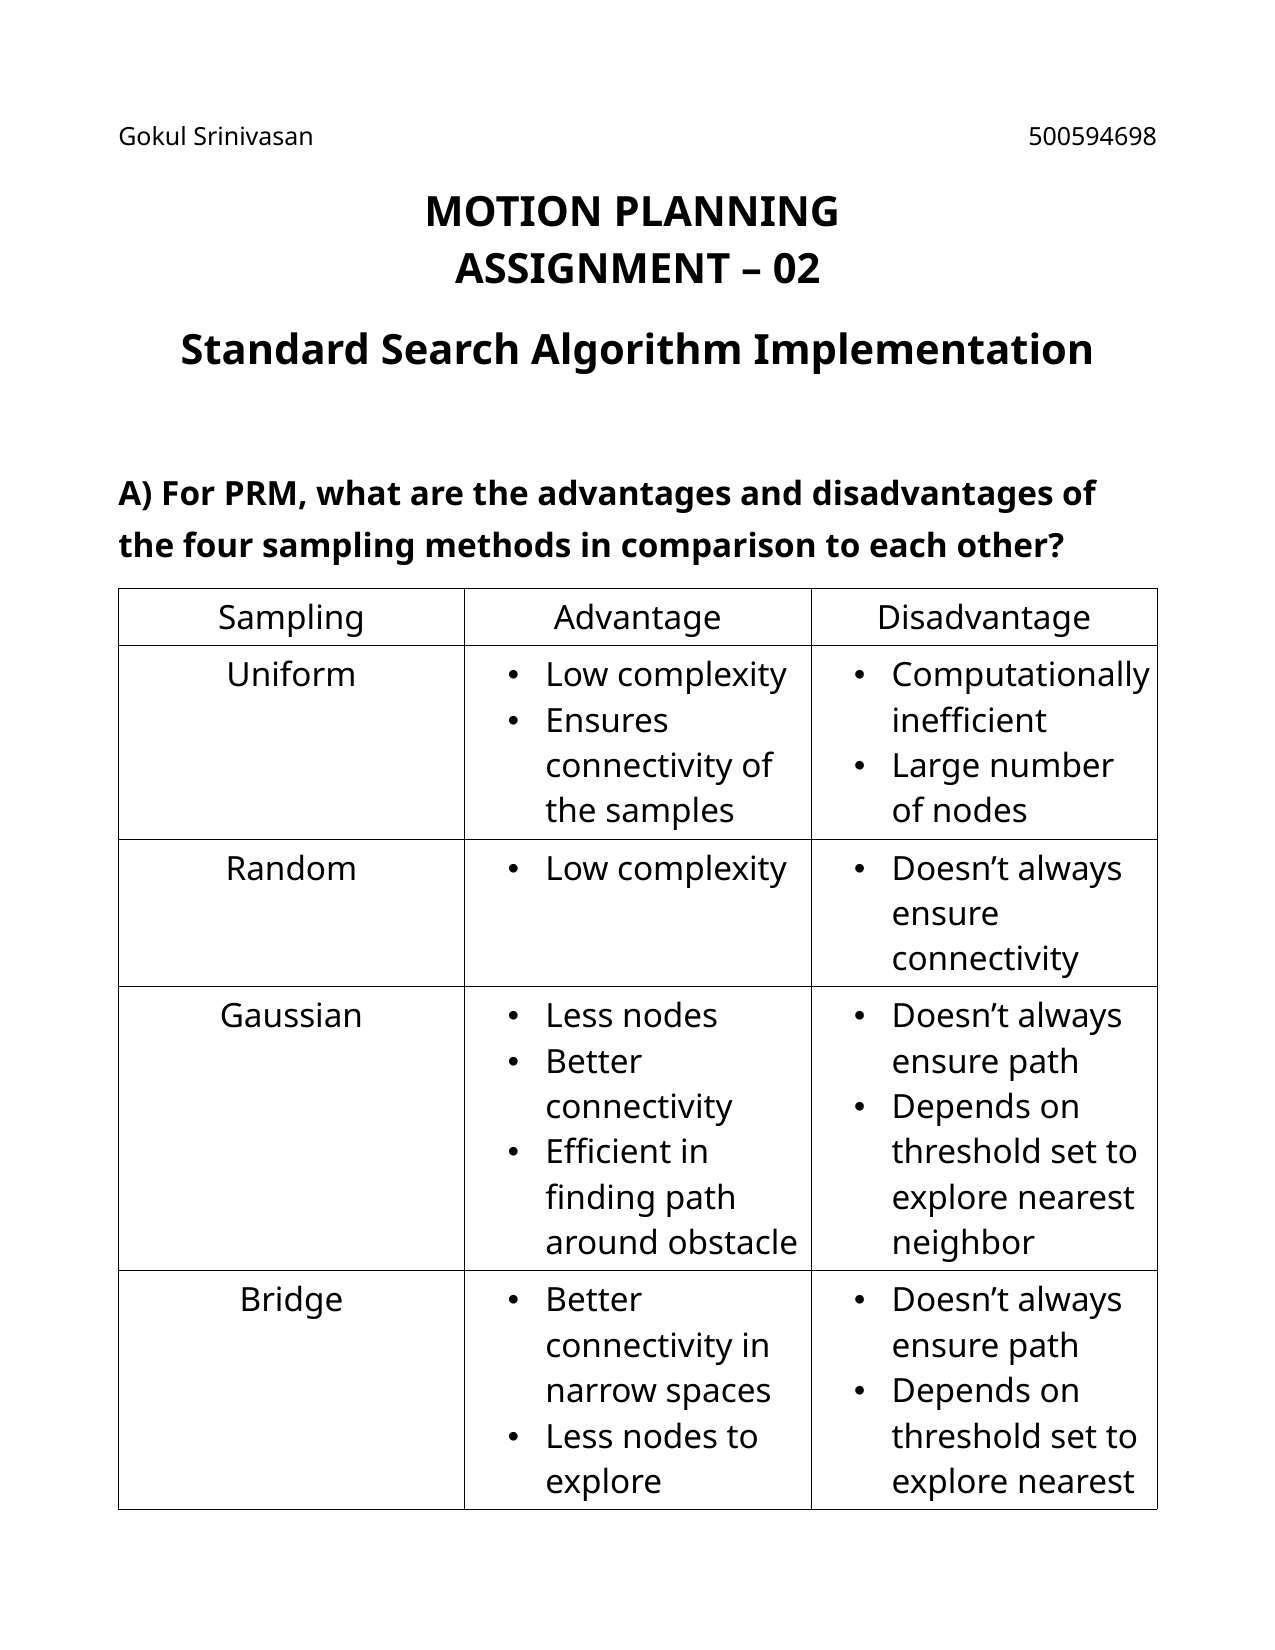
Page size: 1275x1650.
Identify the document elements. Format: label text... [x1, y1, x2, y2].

table_cell Low complexity Ensures connectivity of the samples [465, 646, 811, 838]
text MOTION PLANNING [118, 182, 1157, 238]
table_cell Computationally inefficient Large number of nodes [812, 646, 1157, 838]
table_cell Gaussian [119, 987, 464, 1270]
table_cell Bridge [119, 1271, 464, 1509]
table_cell Doesn’t always ensure path Depends on threshold set to explore nearest neighbor [812, 987, 1157, 1270]
table_cell Better connectivity in narrow spaces Less nodes to explore [465, 1271, 811, 1509]
table_cell Doesn’t always ensure path Depends on threshold set to explore nearest [812, 1271, 1157, 1509]
table_cell Uniform [119, 646, 464, 838]
text A) For PRM, what are the advantages and disadvantages of the four sampling methods in comparison to each other? [118, 469, 1157, 567]
table_cell Random [119, 840, 464, 986]
text ASSIGNMENT – 02 [118, 238, 1157, 295]
table_header Advantage [465, 589, 811, 645]
subtitle Standard Search Algorithm Implementation [118, 320, 1157, 377]
table_cell Less nodes Better connectivity Efficient in finding path around obstacle [465, 987, 811, 1270]
table_cell Low complexity [465, 840, 811, 986]
table_cell Doesn’t always ensure connectivity [812, 840, 1157, 986]
table_header Disadvantage [812, 589, 1157, 645]
table_header Sampling [119, 589, 464, 645]
